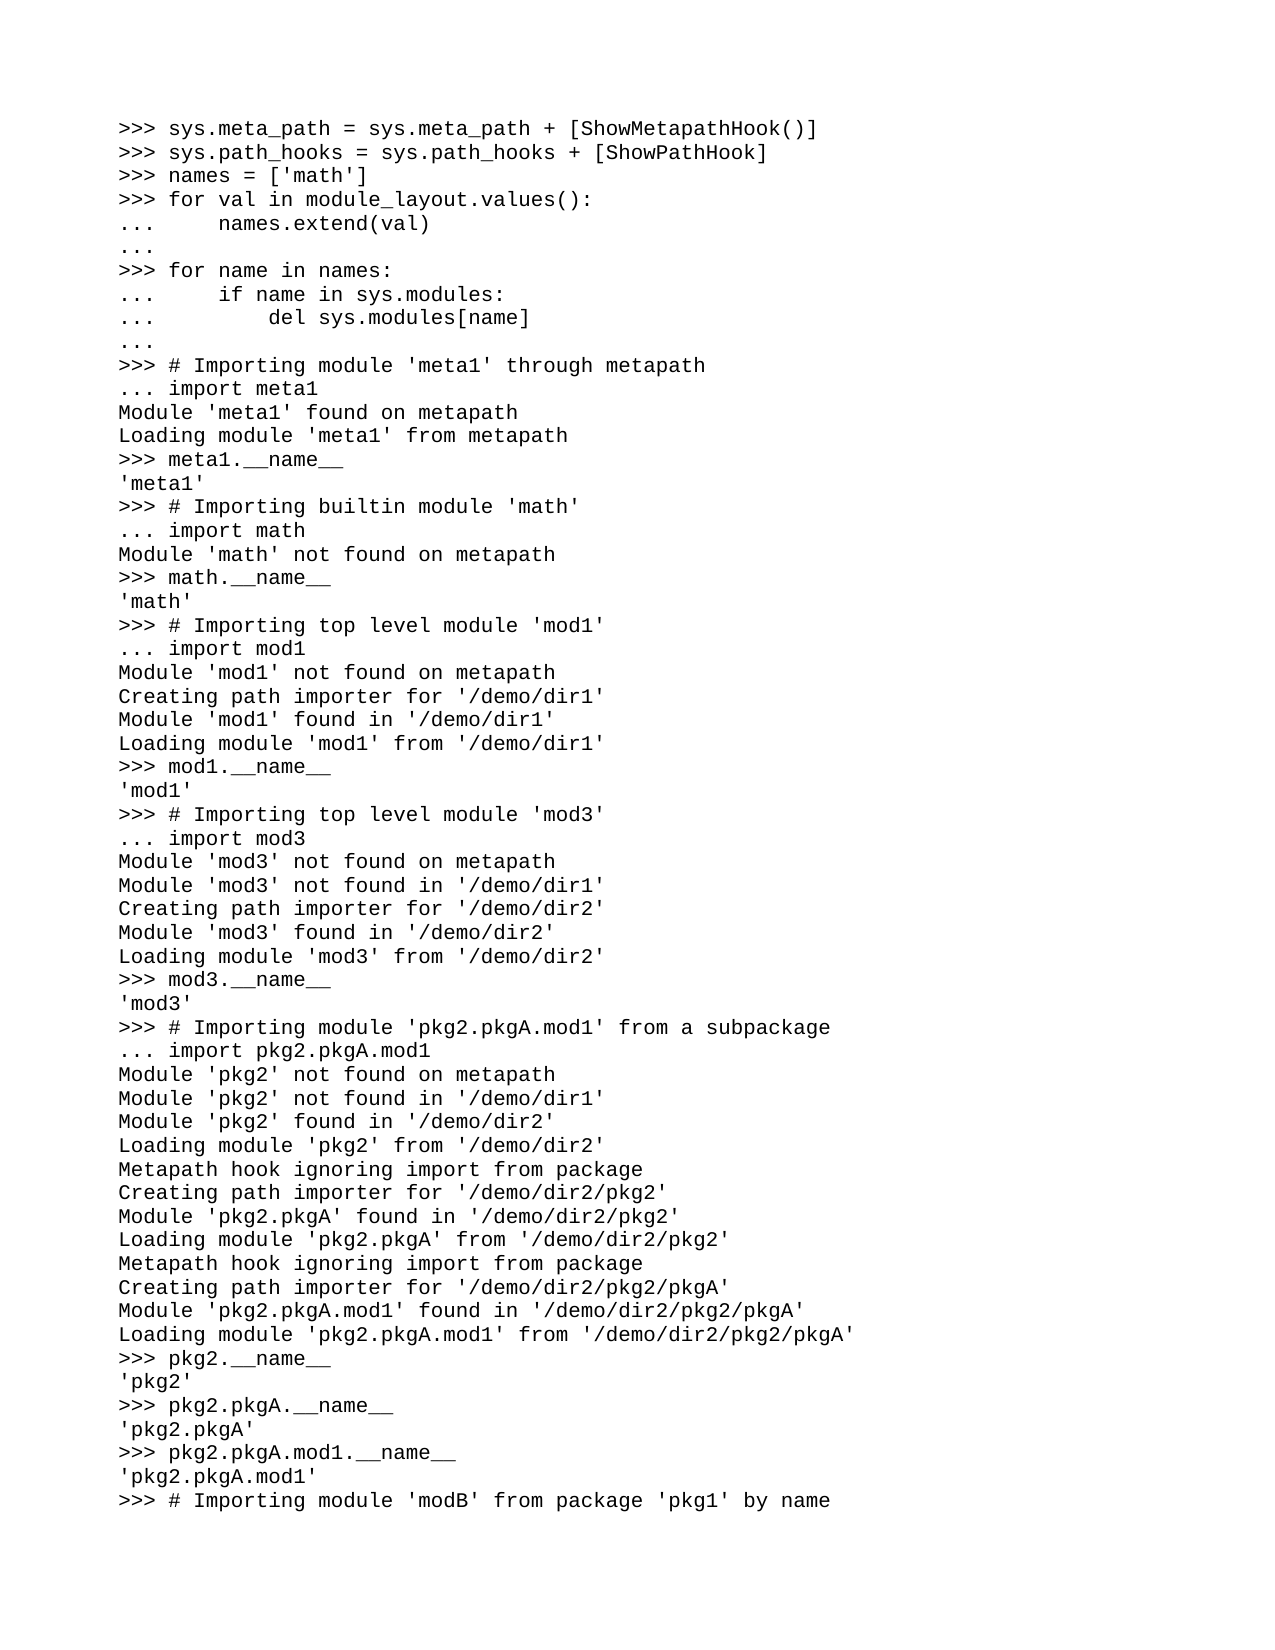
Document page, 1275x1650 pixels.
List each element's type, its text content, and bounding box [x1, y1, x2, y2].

text >>> meta1.__name__ [118, 449, 1157, 473]
text 'pkg2' [118, 1371, 1157, 1395]
text 'math' [118, 591, 1157, 615]
text ... import meta1 [118, 378, 1157, 402]
text Loading module 'pkg2' from '/demo/dir2' [118, 1135, 1157, 1158]
text >>> pkg2.pkgA.__name__ [118, 1395, 1157, 1419]
text Creating path importer for '/demo/dir1' [118, 686, 1157, 709]
text Module 'pkg2' found in '/demo/dir2' [118, 1111, 1157, 1135]
text 'mod1' [118, 780, 1157, 804]
text Loading module 'meta1' from metapath [118, 426, 1157, 449]
text >>> # Importing top level module 'mod3' [118, 804, 1157, 827]
text >>> # Importing module 'modB' from package 'pkg1' by name [118, 1489, 1157, 1513]
text ... [118, 236, 1157, 260]
text 'mod3' [118, 993, 1157, 1017]
text Module 'mod1' not found on metapath [118, 662, 1157, 686]
text Module 'mod1' found in '/demo/dir1' [118, 709, 1157, 733]
text ... names.extend(val) [118, 213, 1157, 236]
text Loading module 'pkg2.pkgA' from '/demo/dir2/pkg2' [118, 1229, 1157, 1253]
text ... del sys.modules[name] [118, 307, 1157, 331]
text Module 'pkg2' not found in '/demo/dir1' [118, 1088, 1157, 1111]
text >>> # Importing top level module 'mod1' [118, 615, 1157, 638]
text Module 'mod3' not found on metapath [118, 851, 1157, 875]
text Creating path importer for '/demo/dir2/pkg2/pkgA' [118, 1277, 1157, 1300]
text >>> names = ['math'] [118, 165, 1157, 189]
text >>> mod1.__name__ [118, 757, 1157, 780]
text Creating path importer for '/demo/dir2' [118, 898, 1157, 922]
text ... import mod1 [118, 638, 1157, 662]
text Creating path importer for '/demo/dir2/pkg2' [118, 1182, 1157, 1206]
text ... import math [118, 520, 1157, 544]
text Module 'pkg2.pkgA' found in '/demo/dir2/pkg2' [118, 1206, 1157, 1229]
text >>> # Importing module 'pkg2.pkgA.mod1' from a subpackage [118, 1017, 1157, 1040]
text >>> sys.meta_path = sys.meta_path + [ShowMetapathHook()] [118, 118, 1157, 142]
text Module 'mod3' found in '/demo/dir2' [118, 922, 1157, 946]
text Module 'mod3' not found in '/demo/dir1' [118, 875, 1157, 898]
text Loading module 'mod3' from '/demo/dir2' [118, 946, 1157, 969]
text >>> pkg2.__name__ [118, 1348, 1157, 1371]
text >>> mod3.__name__ [118, 969, 1157, 993]
text 'pkg2.pkgA.mod1' [118, 1466, 1157, 1489]
text >>> sys.path_hooks = sys.path_hooks + [ShowPathHook] [118, 142, 1157, 165]
text Module 'math' not found on metapath [118, 544, 1157, 567]
text ... import pkg2.pkgA.mod1 [118, 1040, 1157, 1064]
text Metapath hook ignoring import from package [118, 1158, 1157, 1182]
text >>> math.__name__ [118, 567, 1157, 591]
text >>> for val in module_layout.values(): [118, 189, 1157, 213]
text 'meta1' [118, 473, 1157, 496]
text ... import mod3 [118, 827, 1157, 851]
text Module 'pkg2.pkgA.mod1' found in '/demo/dir2/pkg2/pkgA' [118, 1300, 1157, 1324]
text >>> for name in names: [118, 260, 1157, 284]
text Module 'pkg2' not found on metapath [118, 1064, 1157, 1088]
text Metapath hook ignoring import from package [118, 1253, 1157, 1277]
text >>> pkg2.pkgA.mod1.__name__ [118, 1442, 1157, 1466]
text 'pkg2.pkgA' [118, 1419, 1157, 1442]
text Module 'meta1' found on metapath [118, 402, 1157, 426]
text Loading module 'mod1' from '/demo/dir1' [118, 733, 1157, 757]
text >>> # Importing builtin module 'math' [118, 496, 1157, 520]
text >>> # Importing module 'meta1' through metapath [118, 354, 1157, 378]
text ... [118, 331, 1157, 354]
text Loading module 'pkg2.pkgA.mod1' from '/demo/dir2/pkg2/pkgA' [118, 1324, 1157, 1348]
text ... if name in sys.modules: [118, 284, 1157, 307]
